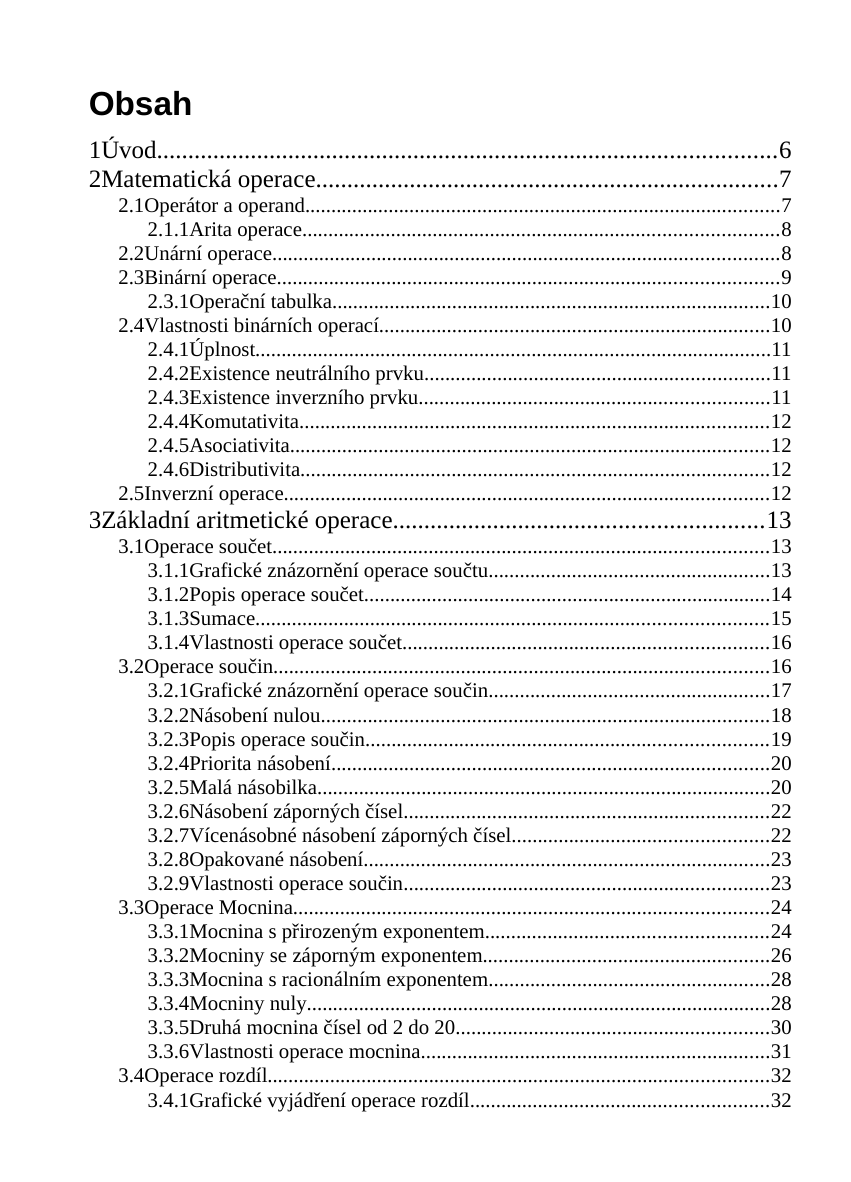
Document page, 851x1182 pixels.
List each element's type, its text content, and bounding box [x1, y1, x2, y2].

text 2.4.3Existence inverzního prvku 11 [147, 385, 791, 409]
text 3Základní aritmetické operace 13 [88, 505, 791, 534]
text 3.2.6Násobení záporných čísel 22 [147, 799, 791, 823]
text 3.2.8Opakované násobení 23 [147, 847, 791, 871]
text 3.1.3Sumace 15 [147, 606, 791, 630]
text 2.4.6Distributivita 12 [147, 457, 791, 481]
text 2.4.2Existence neutrálního prvku 11 [147, 361, 791, 385]
text 3.1.1Grafické znázornění operace součtu 13 [147, 558, 791, 582]
text 3.1.4Vlastnosti operace součet 16 [147, 630, 791, 654]
text 3.1.2Popis operace součet 14 [147, 582, 791, 606]
text 3.2.5Malá násobilka 20 [147, 775, 791, 799]
text 1Úvod 6 [88, 135, 791, 164]
text 3.3.3Mocnina s racionálním exponentem 28 [147, 967, 791, 991]
text 3.3.5Druhá mocnina čísel od 2 do 20 30 [147, 1015, 791, 1039]
text 3.3Operace Mocnina 24 [118, 895, 791, 919]
text 3.2.7Vícenásobné násobení záporných čísel 22 [147, 823, 791, 847]
text 3.2.3Popis operace součin 19 [147, 727, 791, 751]
text 2.2Unární operace 8 [118, 241, 791, 265]
text 2.4Vlastnosti binárních operací 10 [118, 313, 791, 337]
text 2.3.1Operační tabulka 10 [147, 289, 791, 313]
text 2.1Operátor a operand 7 [118, 192, 791, 217]
text 2Matematická operace 7 [88, 164, 791, 192]
text 3.2.1Grafické znázornění operace součin 17 [147, 678, 791, 702]
text 3.3.2Mocniny se záporným exponentem 26 [147, 943, 791, 967]
text 3.2.2Násobení nulou 18 [147, 702, 791, 727]
text 2.3Binární operace 9 [118, 265, 791, 289]
subtitle Obsah [88, 84, 791, 122]
text 2.5Inverzní operace 12 [118, 481, 791, 505]
text 3.4Operace rozdíl 32 [118, 1063, 791, 1087]
text 3.1Operace součet 13 [118, 534, 791, 558]
text 3.3.1Mocnina s přirozeným exponentem 24 [147, 919, 791, 943]
text 2.4.5Asociativita 12 [147, 433, 791, 457]
text 3.3.4Mocniny nuly 28 [147, 991, 791, 1015]
text 3.2.4Priorita násobení 20 [147, 751, 791, 775]
text 2.4.1Úplnost 11 [147, 337, 791, 361]
text 3.2Operace součin 16 [118, 654, 791, 678]
text 3.3.6Vlastnosti operace mocnina 31 [147, 1039, 791, 1063]
text 2.4.4Komutativita 12 [147, 409, 791, 433]
text 3.2.9Vlastnosti operace součin 23 [147, 871, 791, 895]
text 3.4.1Grafické vyjádření operace rozdíl 32 [147, 1087, 791, 1112]
text 2.1.1Arita operace 8 [147, 217, 791, 241]
